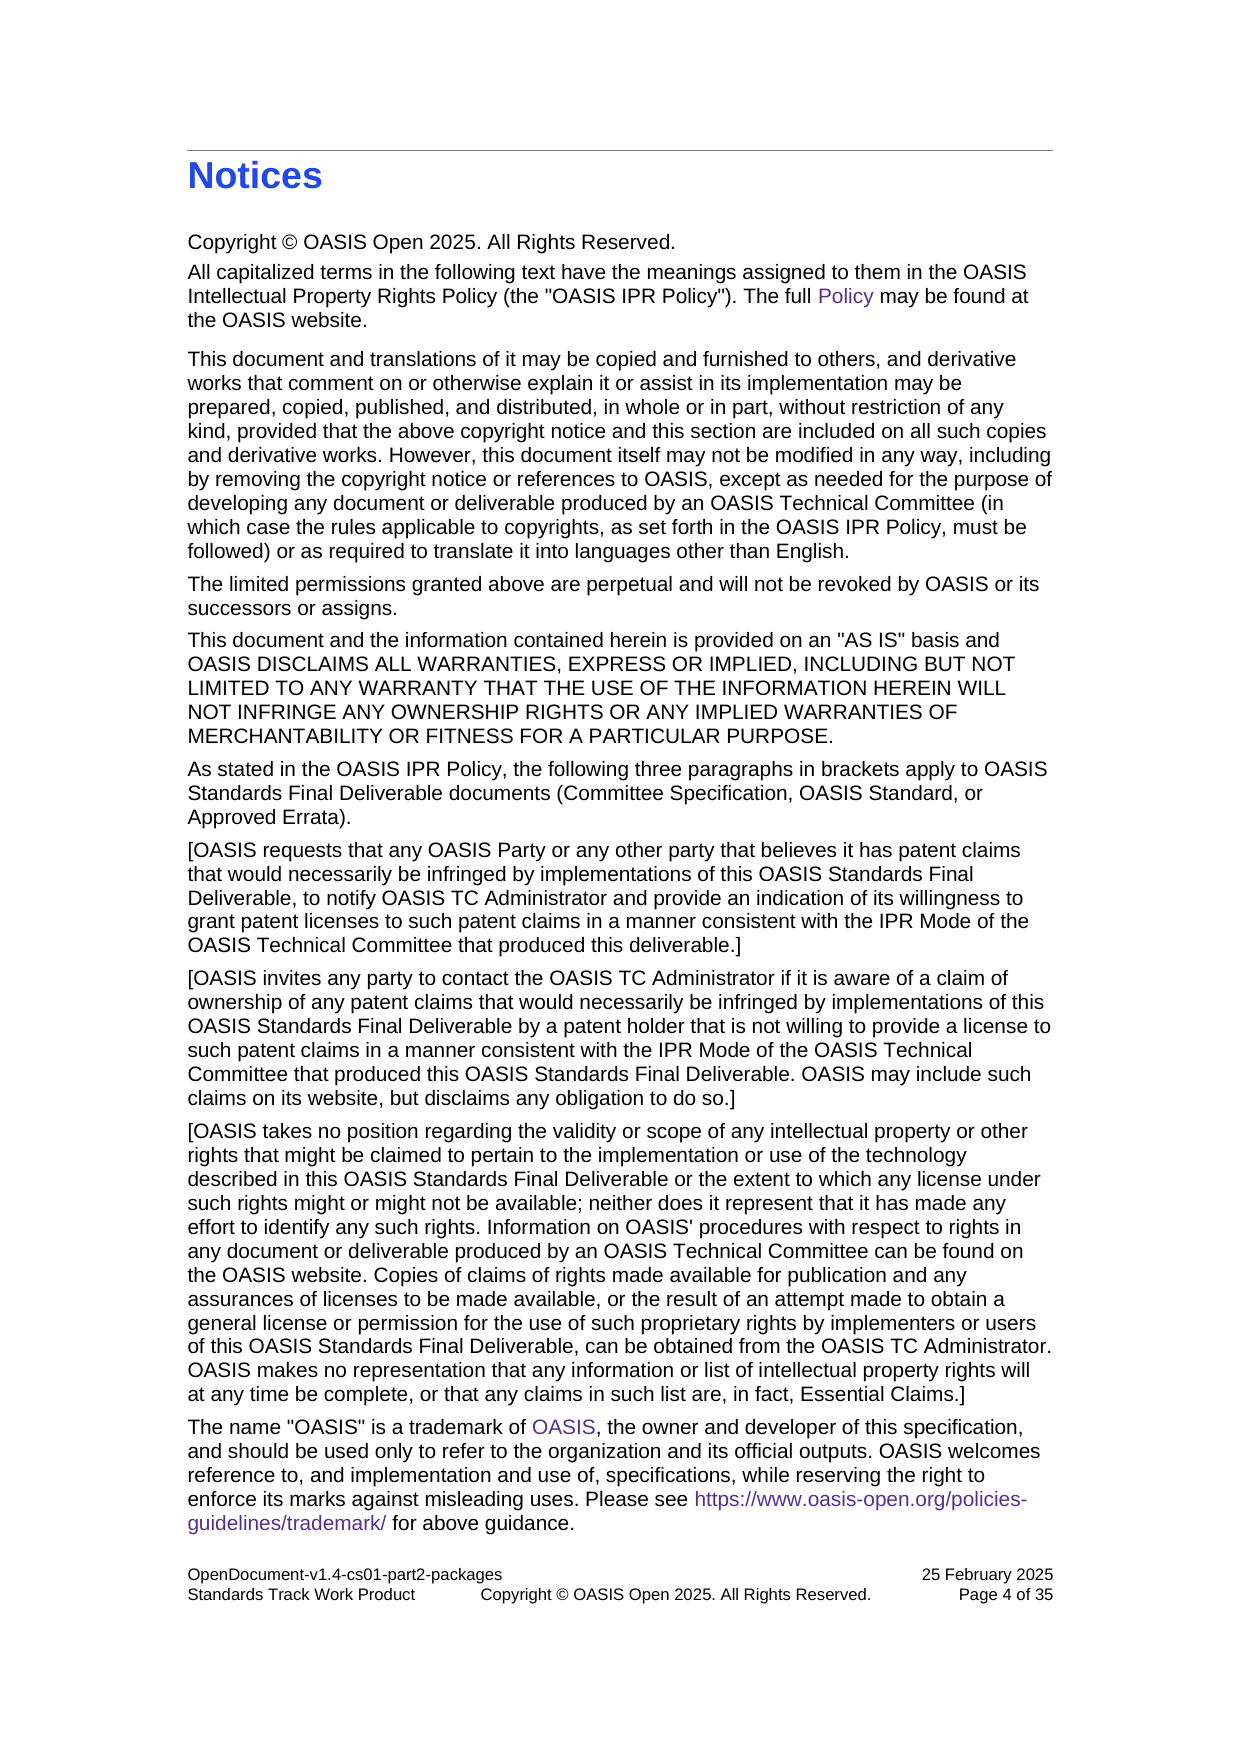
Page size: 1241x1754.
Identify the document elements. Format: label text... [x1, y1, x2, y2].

text The name "OASIS" is a trademark of OASIS, the owner and developer of this specification, and should be used only to refer to the organization and its official outputs. OASIS welcomes reference to, and implementation and use of, specifications, while reserving the right to enforce its marks against misleading uses. Please see https://www.oasis-open.org/policies-guidelines/trademark/ for above guidance. [187, 1415, 1053, 1535]
text The limited permissions granted above are perpetual and will not be revoked by OASIS or its successors or assigns. [187, 571, 1053, 619]
text [OASIS takes no position regarding the validity or scope of any intellectual property or other rights that might be claimed to pertain to the implementation or use of the technology described in this OASIS Standards Final Deliverable or the extent to which any license under such rights might or might not be available; neither does it represent that it has made any effort to identify any such rights. Information on OASIS' procedures with respect to rights in any document or deliverable produced by an OASIS Technical Committee can be found on the OASIS website. Copies of claims of rights made available for publication and any assurances of licenses to be made available, or the result of an attempt made to obtain a general license or permission for the use of such proprietary rights by implementers or users of this OASIS Standards Final Deliverable, can be obtained from the OASIS TC Administrator. OASIS makes no representation that any information or list of intellectual property rights will at any time be complete, or that any claims in such list are, in fact, Essential Claims.] [187, 1119, 1053, 1406]
text Copyright © OASIS Open 2025. All Rights Reserved. [187, 230, 1053, 254]
text As stated in the OASIS IPR Policy, the following three paragraphs in brackets apply to OASIS Standards Final Deliverable documents (Committee Specification, OASIS Standard, or Approved Errata). [187, 757, 1053, 829]
text Notices [187, 151, 1053, 196]
text This document and the information contained herein is provided on an "AS IS" basis and OASIS DISCLAIMS ALL WARRANTIES, EXPRESS OR IMPLIED, INCLUDING BUT NOT LIMITED TO ANY WARRANTY THAT THE USE OF THE INFORMATION HEREIN WILL NOT INFRINGE ANY OWNERSHIP RIGHTS OR ANY IMPLIED WARRANTIES OF MERCHANTABILITY OR FITNESS FOR A PARTICULAR PURPOSE. [187, 628, 1053, 748]
text This document and translations of it may be copied and furnished to others, and derivative works that comment on or otherwise explain it or assist in its implementation may be prepared, copied, published, and distributed, in whole or in part, without restriction of any kind, provided that the above copyright notice and this section are included on all such copies and derivative works. However, this document itself may not be modified in any way, including by removing the copyright notice or references to OASIS, except as needed for the purpose of developing any document or deliverable produced by an OASIS Technical Committee (in which case the rules applicable to copyrights, as set forth in the OASIS IPR Policy, must be followed) or as required to translate it into languages other than English. [187, 347, 1053, 562]
text [OASIS requests that any OASIS Party or any other party that believes it has patent claims that would necessarily be infringed by implementations of this OASIS Standards Final Deliverable, to notify OASIS TC Administrator and provide an indication of its willingness to grant patent licenses to such patent claims in a manner consistent with the IPR Mode of the OASIS Technical Committee that produced this deliverable.] [187, 837, 1053, 957]
text All capitalized terms in the following text have the meanings assigned to them in the OASIS Intellectual Property Rights Policy (the "OASIS IPR Policy"). The full Policy may be found at the OASIS website. [187, 260, 1053, 332]
text [OASIS invites any party to contact the OASIS TC Administrator if it is aware of a claim of ownership of any patent claims that would necessarily be infringed by implementations of this OASIS Standards Final Deliverable by a patent holder that is not willing to provide a license to such patent claims in a manner consistent with the IPR Mode of the OASIS Technical Committee that produced this OASIS Standards Final Deliverable. OASIS may include such claims on its website, but disclaims any obligation to do so.] [187, 966, 1053, 1110]
